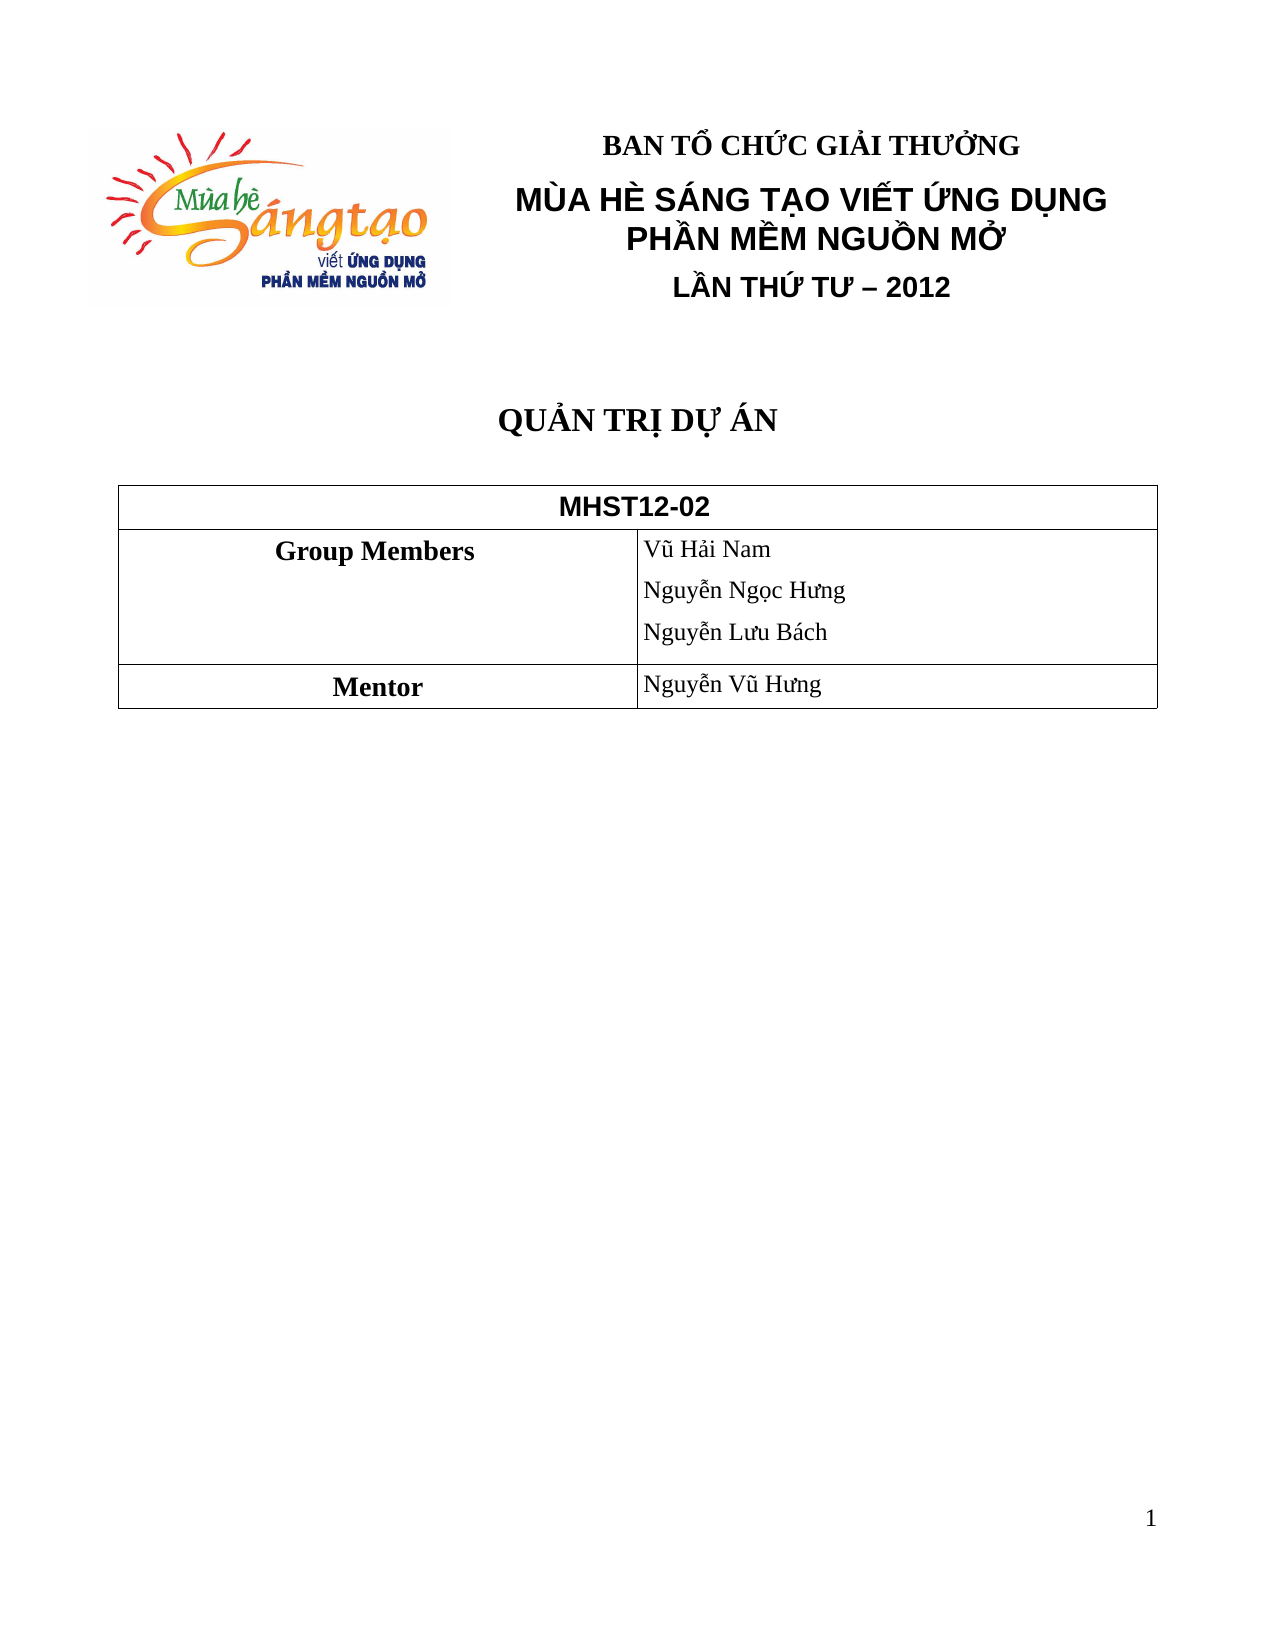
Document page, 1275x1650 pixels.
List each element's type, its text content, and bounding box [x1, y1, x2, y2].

table_header BAN TỔ CHỨC GIẢI THƯỞNG MÙA HÈ SÁNG TẠO VIẾT ỨNG DỤNG PHẦN MỀM NGUỒN MỞ LẦN THỨ TƯ – 2012 [467, 118, 1156, 315]
text QUẢN TRỊ DỰ ÁN [118, 400, 1157, 438]
table_cell Group Members [119, 530, 637, 664]
table_cell Nguyễn Vũ Hưng [638, 665, 1157, 708]
picture [89, 127, 451, 307]
table_header MHST12-02 [119, 486, 1157, 528]
table_cell Vũ Hải Nam Nguyễn Ngọc Hưng Nguyễn Lưu Bách [638, 530, 1157, 664]
table_header [62, 118, 467, 315]
table_cell Mentor [119, 665, 637, 708]
